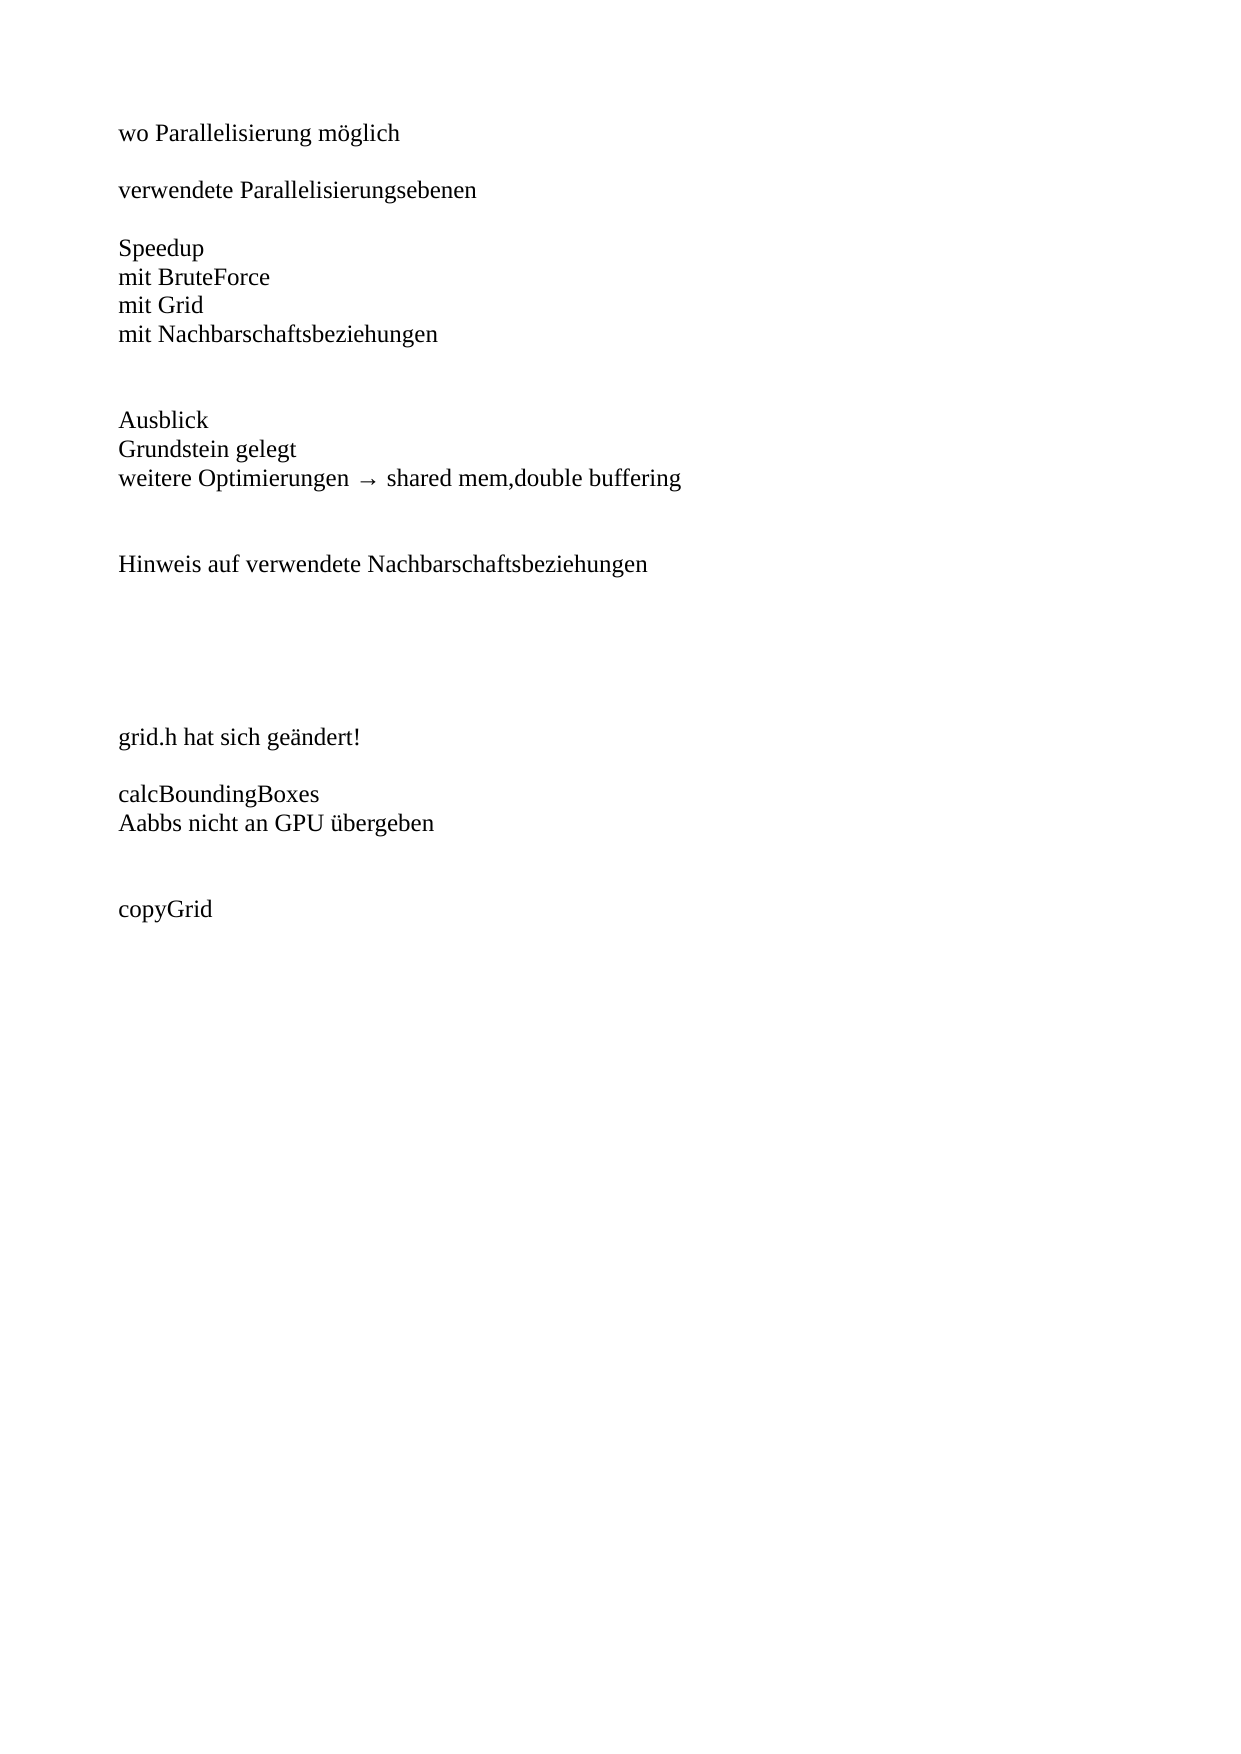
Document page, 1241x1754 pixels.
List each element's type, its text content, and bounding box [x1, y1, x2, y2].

text calcBoundingBoxes [118, 779, 1122, 808]
text Aabbs nicht an GPU übergeben [118, 808, 1122, 837]
text grid.h hat sich geändert! [118, 722, 1122, 751]
text copyGrid [118, 894, 1122, 923]
text mit BruteForce [118, 262, 1122, 291]
text weitere Optimierungen → shared mem,double buffering [118, 463, 1122, 492]
text Hinweis auf verwendete Nachbarschaftsbeziehungen [118, 549, 1122, 578]
text mit Nachbarschaftsbeziehungen [118, 319, 1122, 348]
text Speedup [118, 233, 1122, 262]
text mit Grid [118, 291, 1122, 319]
text wo Parallelisierung möglich [118, 118, 1122, 147]
text Grundstein gelegt [118, 434, 1122, 463]
text verwendete Parallelisierungsebenen [118, 176, 1122, 204]
text Ausblick [118, 406, 1122, 434]
